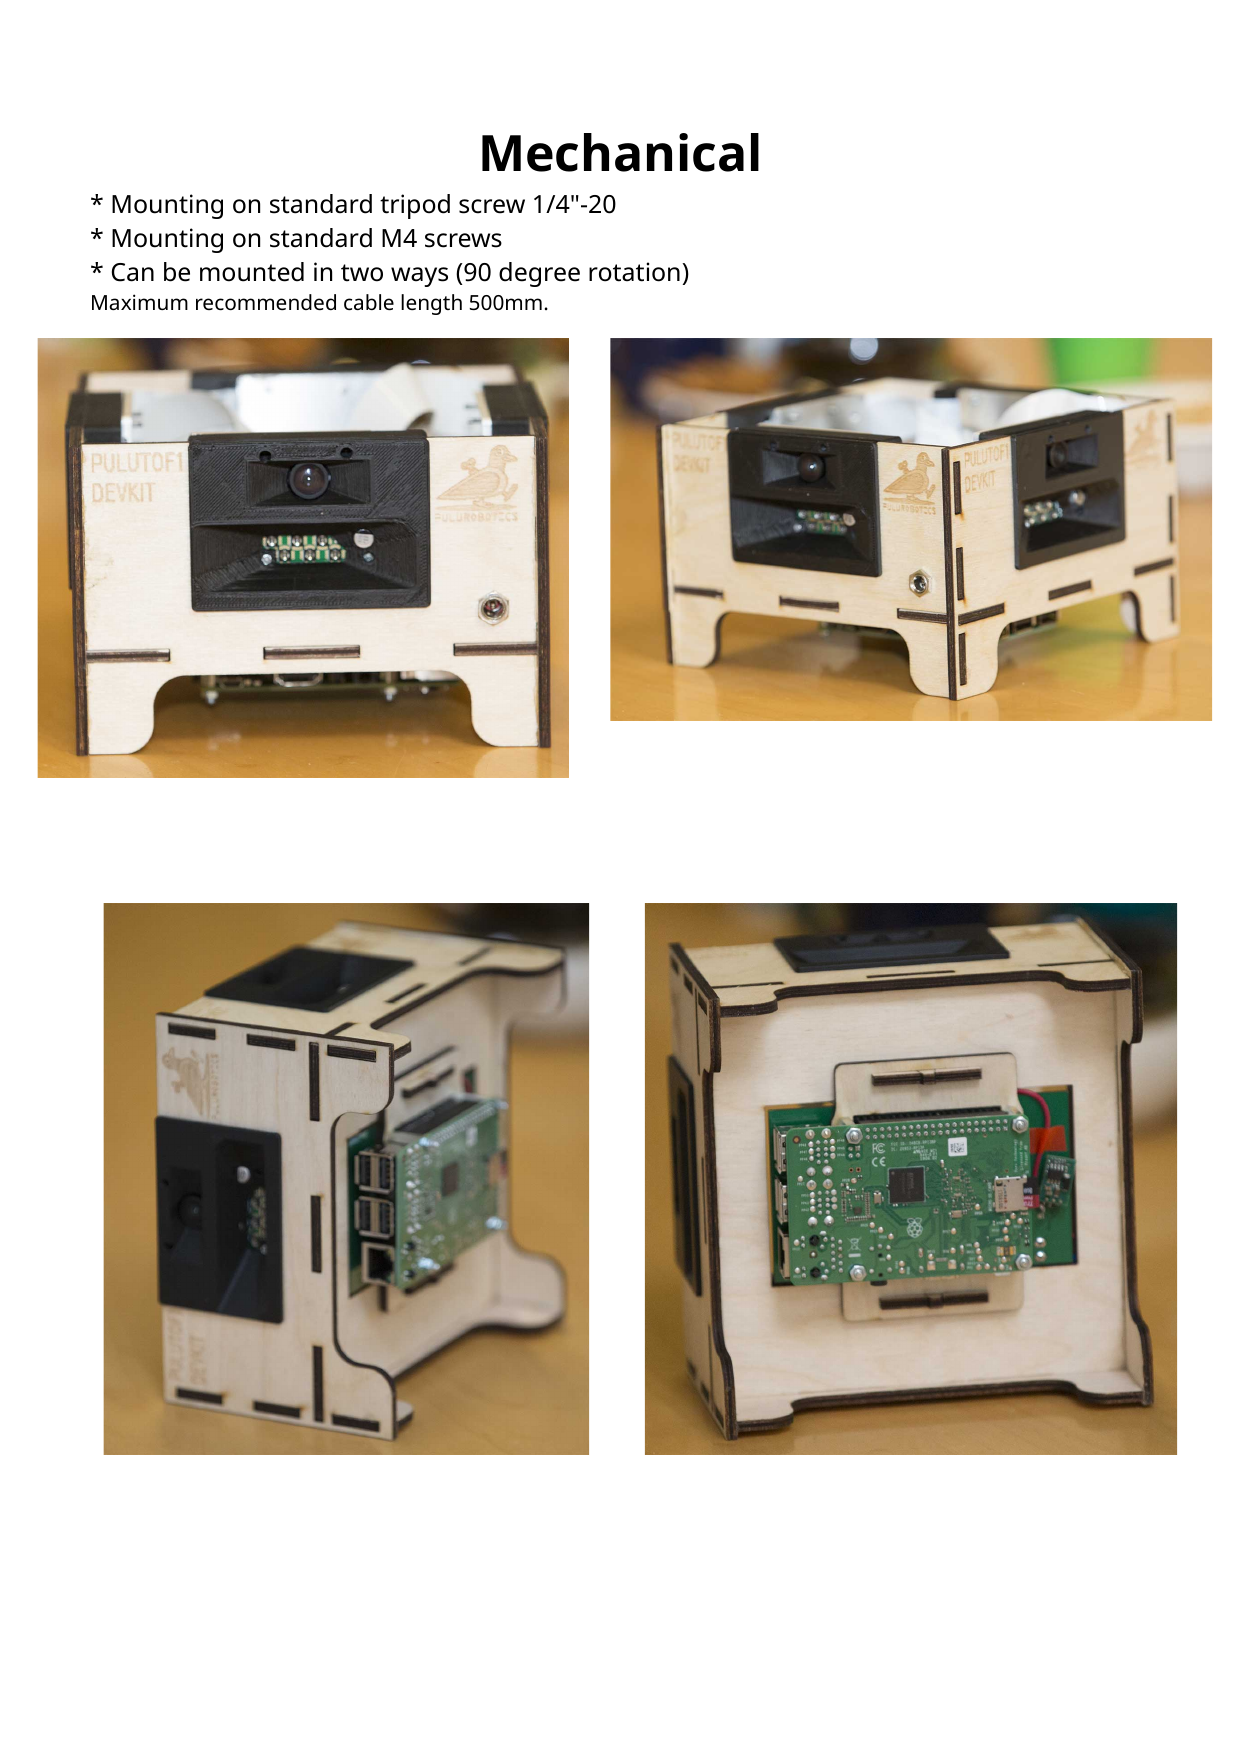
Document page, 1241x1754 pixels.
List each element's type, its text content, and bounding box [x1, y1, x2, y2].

text * Can be mounted in two ways (90 degree rotation) [90, 254, 1151, 288]
picture [37, 338, 569, 778]
text * Mounting on standard M4 screws [90, 220, 1151, 254]
picture [644, 903, 1178, 1455]
text Mechanical [90, 118, 1151, 186]
picture [610, 338, 1213, 721]
text Maximum recommended cable length 500mm. [90, 288, 1151, 317]
text * Mounting on standard tripod screw 1/4"-20 [90, 186, 1151, 220]
picture [103, 903, 590, 1455]
